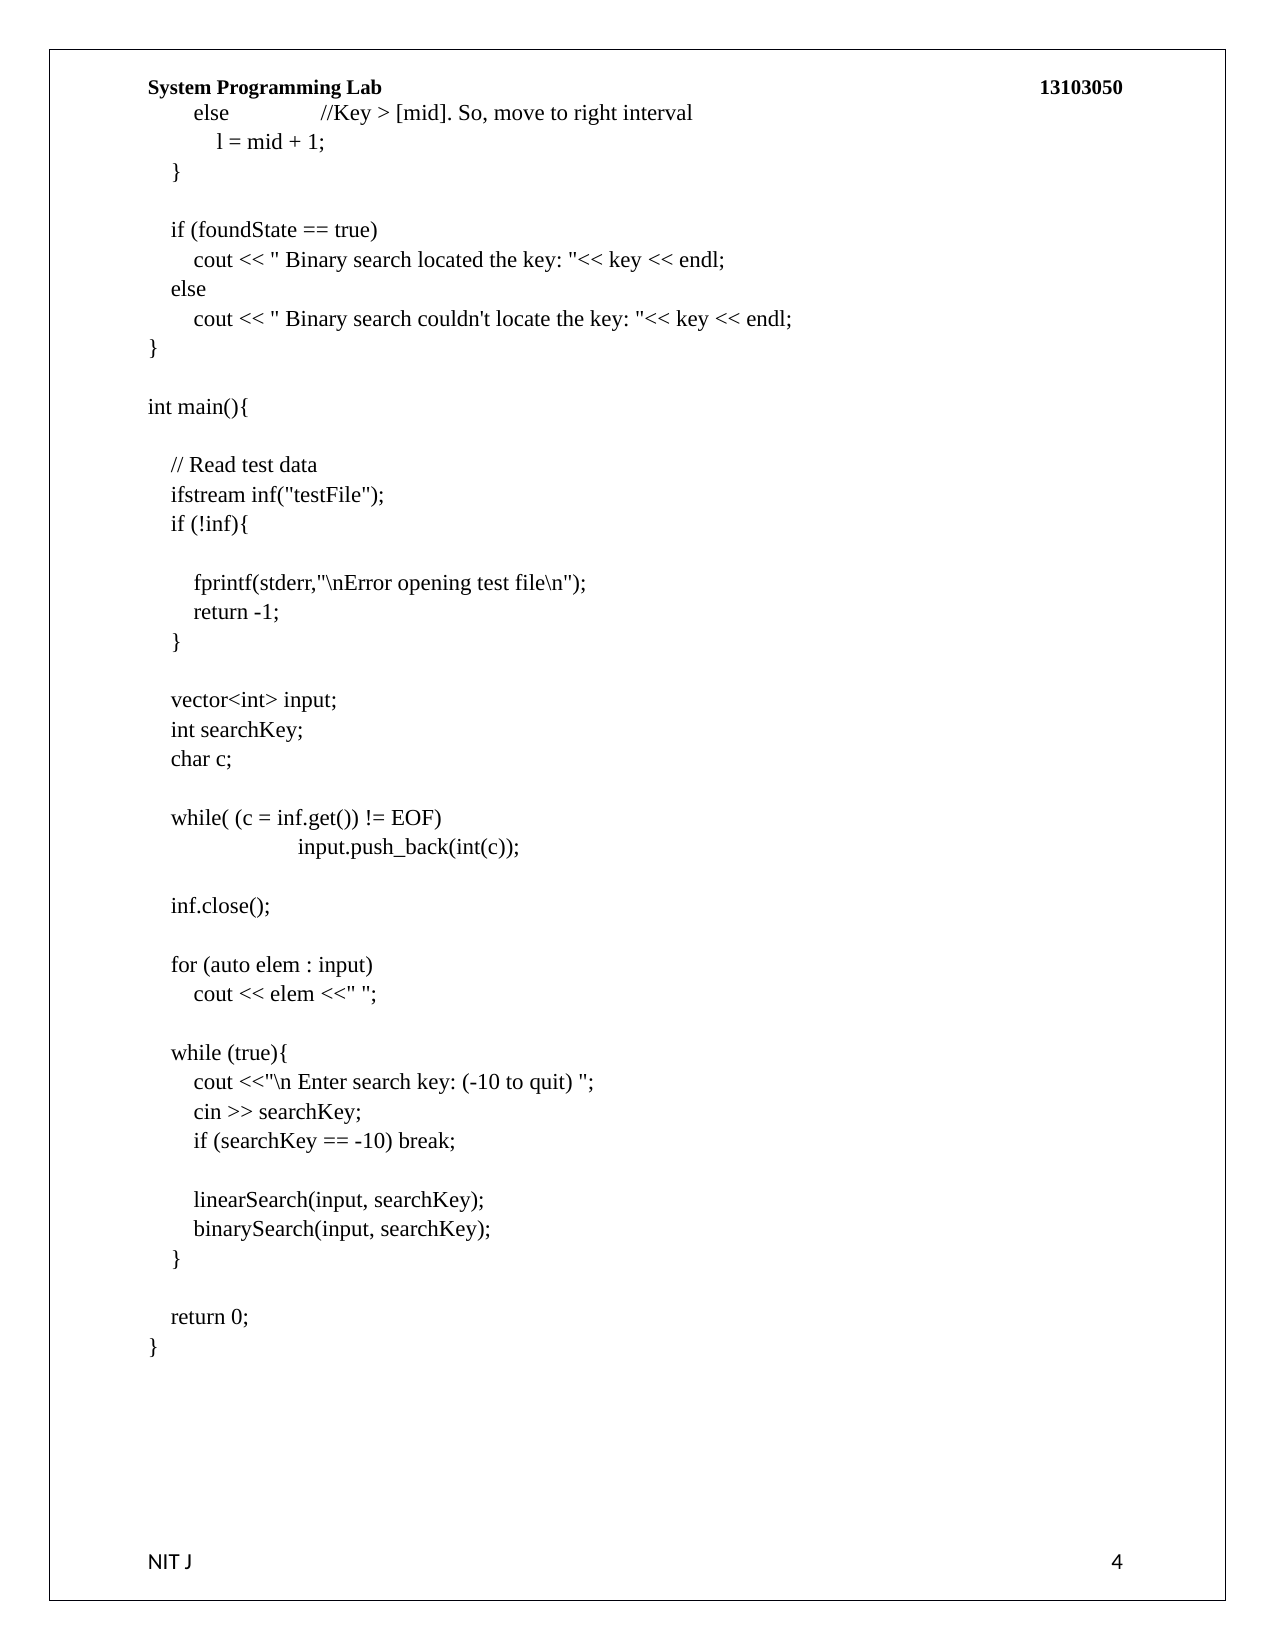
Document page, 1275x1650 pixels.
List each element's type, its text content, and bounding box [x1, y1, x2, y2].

text vector<int> input; [148, 687, 1169, 713]
text // Read test data [148, 452, 1169, 478]
text } [148, 334, 1169, 360]
text linearSearch(input, searchKey); [148, 1186, 1169, 1212]
text cin >> searchKey; [148, 1098, 1169, 1124]
text return 0; [148, 1303, 1169, 1330]
text while (true){ [148, 1039, 1169, 1065]
text } [148, 1333, 1169, 1359]
text cout << " Binary search located the key: "<< key << endl; [148, 246, 1169, 272]
text int searchKey; [148, 716, 1169, 742]
text fprintf(stderr,"\nError opening test file\n"); [148, 569, 1169, 595]
text else //Key > [mid]. So, move to right interval [148, 99, 1169, 125]
text } [148, 1245, 1169, 1271]
text input.push_back(int(c)); [148, 833, 1169, 860]
text for (auto elem : input) [148, 951, 1169, 977]
text cout << elem <<" "; [148, 980, 1169, 1007]
text } [148, 158, 1169, 184]
text while( (c = inf.get()) != EOF) [148, 804, 1169, 830]
text return -1; [148, 598, 1169, 625]
text cout <<"\n Enter search key: (-10 to quit) "; [148, 1068, 1169, 1095]
text else [148, 275, 1169, 302]
text if (searchKey == -10) break; [148, 1127, 1169, 1153]
text ifstream inf("testFile"); [148, 481, 1169, 507]
text cout << " Binary search couldn't locate the key: "<< key << endl; [148, 305, 1169, 331]
text if (foundState == true) [148, 217, 1169, 243]
text } [148, 628, 1169, 654]
text char c; [148, 745, 1169, 772]
text if (!inf){ [148, 510, 1169, 537]
text l = mid + 1; [148, 128, 1169, 155]
text binarySearch(input, searchKey); [148, 1215, 1169, 1242]
text int main(){ [148, 393, 1169, 419]
text inf.close(); [148, 892, 1169, 918]
